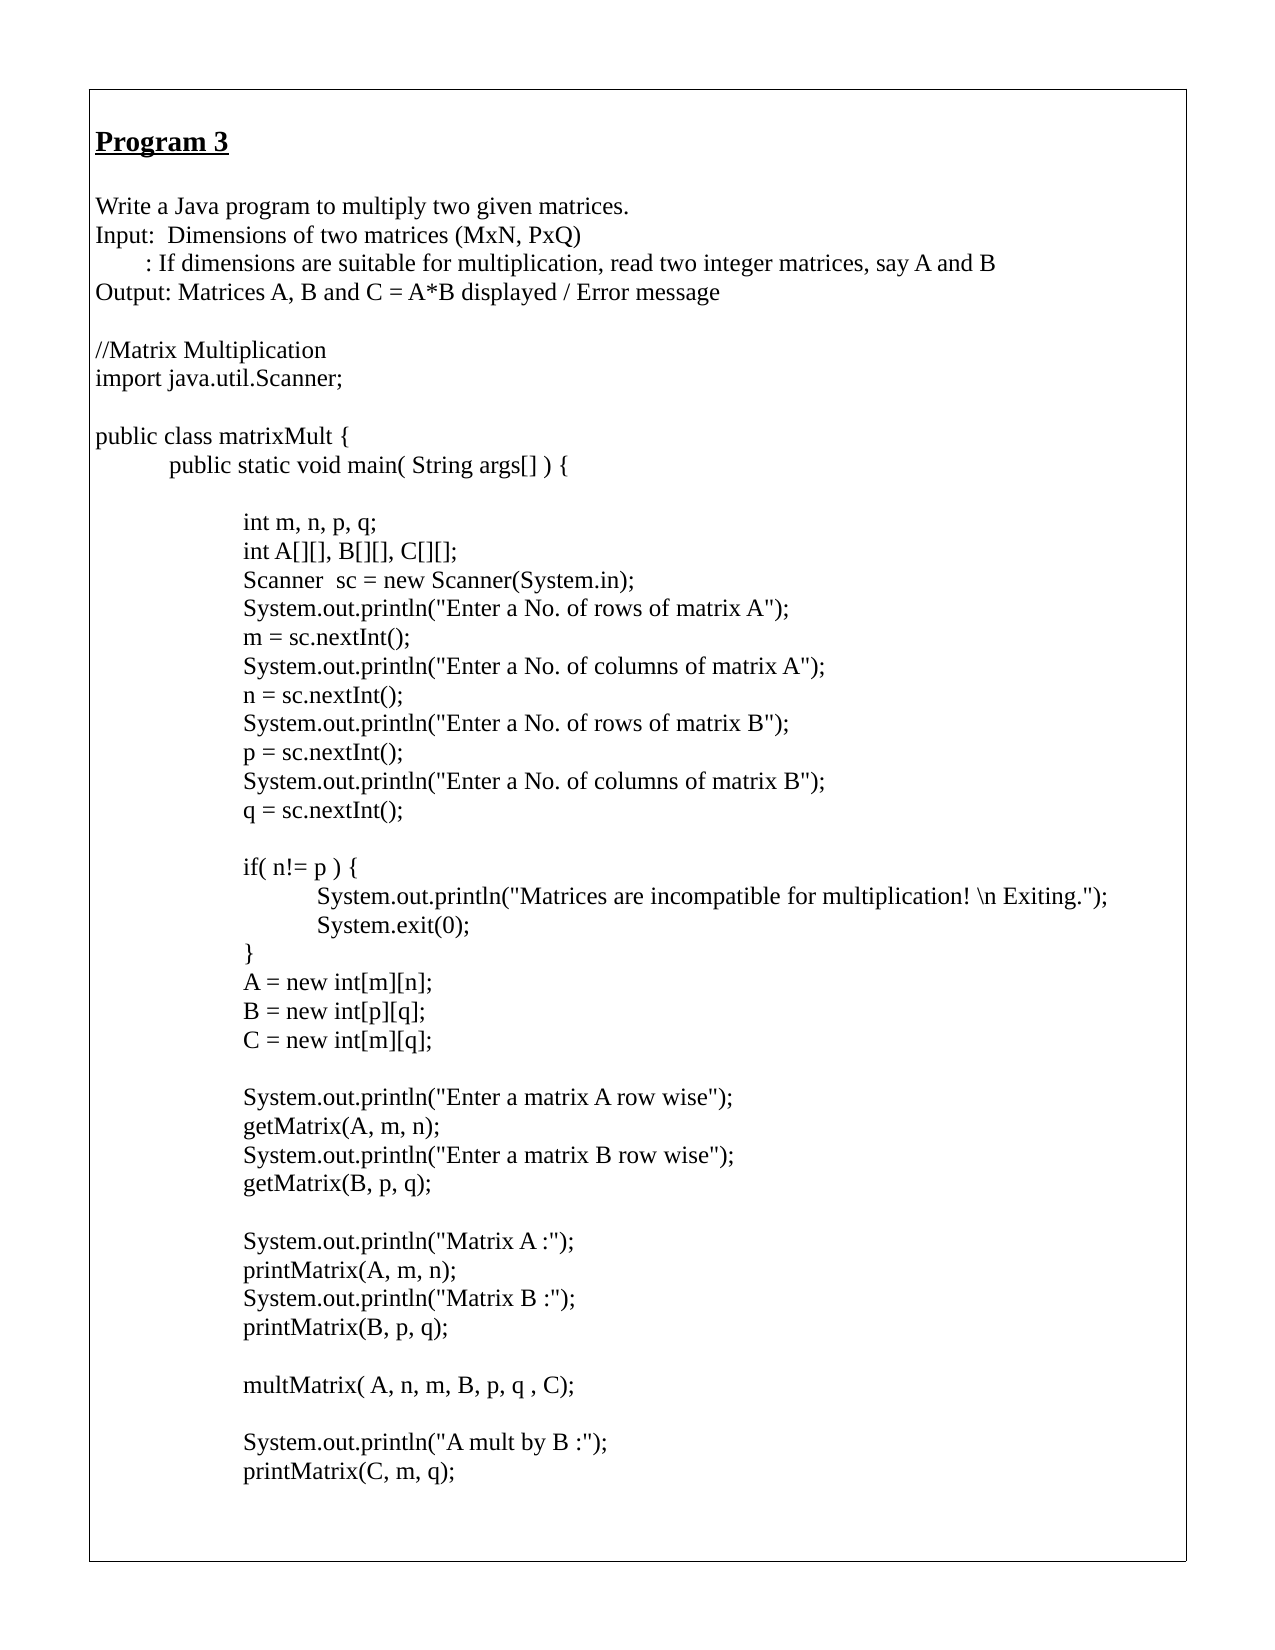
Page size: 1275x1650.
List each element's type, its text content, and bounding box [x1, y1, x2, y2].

text System.out.println("Enter a No. of columns of matrix B"); [95, 766, 1180, 795]
text printMatrix(A, m, n); [95, 1255, 1180, 1283]
text printMatrix(C, m, q); [95, 1456, 1180, 1485]
text Input: Dimensions of two matrices (MxN, PxQ) [95, 220, 1180, 248]
text q = sc.nextInt(); [95, 795, 1180, 823]
text System.out.println("Matrix A :"); [95, 1226, 1180, 1255]
text System.out.println("Enter a No. of columns of matrix A"); [95, 651, 1180, 680]
text Output: Matrices A, B and C = A*B displayed / Error message [95, 277, 1180, 306]
text B = new int[p][q]; [95, 996, 1180, 1025]
text System.out.println("Enter a matrix B row wise"); [95, 1140, 1180, 1168]
text getMatrix(A, m, n); [95, 1111, 1180, 1140]
text } [95, 938, 1180, 967]
text System.out.println("Matrix B :"); [95, 1283, 1180, 1312]
text n = sc.nextInt(); [95, 680, 1180, 708]
text if( n!= p ) { [95, 852, 1180, 881]
text multMatrix( A, n, m, B, p, q , C); [95, 1370, 1180, 1398]
text System.out.println("Enter a No. of rows of matrix B"); [95, 708, 1180, 737]
text public static void main( String args[] ) { [95, 450, 1180, 478]
text A = new int[m][n]; [95, 967, 1180, 996]
text Program 3 [95, 124, 1180, 157]
text System.out.println("A mult by B :"); [95, 1427, 1180, 1456]
text : If dimensions are suitable for multiplication, read two integer matrices, say A and B [95, 248, 1180, 277]
text public class matrixMult { [95, 421, 1180, 450]
text p = sc.nextInt(); [95, 737, 1180, 766]
text System.out.println("Matrices are incompatible for multiplication! \n Exiting."); [95, 881, 1180, 910]
text printMatrix(B, p, q); [95, 1312, 1180, 1341]
text Write a Java program to multiply two given matrices. [95, 191, 1180, 220]
text getMatrix(B, p, q); [95, 1168, 1180, 1197]
text C = new int[m][q]; [95, 1025, 1180, 1053]
text System.out.println("Enter a matrix A row wise"); [95, 1082, 1180, 1111]
text m = sc.nextInt(); [95, 622, 1180, 651]
text System.out.println("Enter a No. of rows of matrix A"); [95, 593, 1180, 622]
text Scanner sc = new Scanner(System.in); [95, 565, 1180, 593]
text //Matrix Multiplication [95, 335, 1180, 363]
text import java.util.Scanner; [95, 363, 1180, 392]
text System.exit(0); [95, 910, 1180, 938]
text int m, n, p, q; [95, 507, 1180, 536]
text int A[][], B[][], C[][]; [95, 536, 1180, 565]
